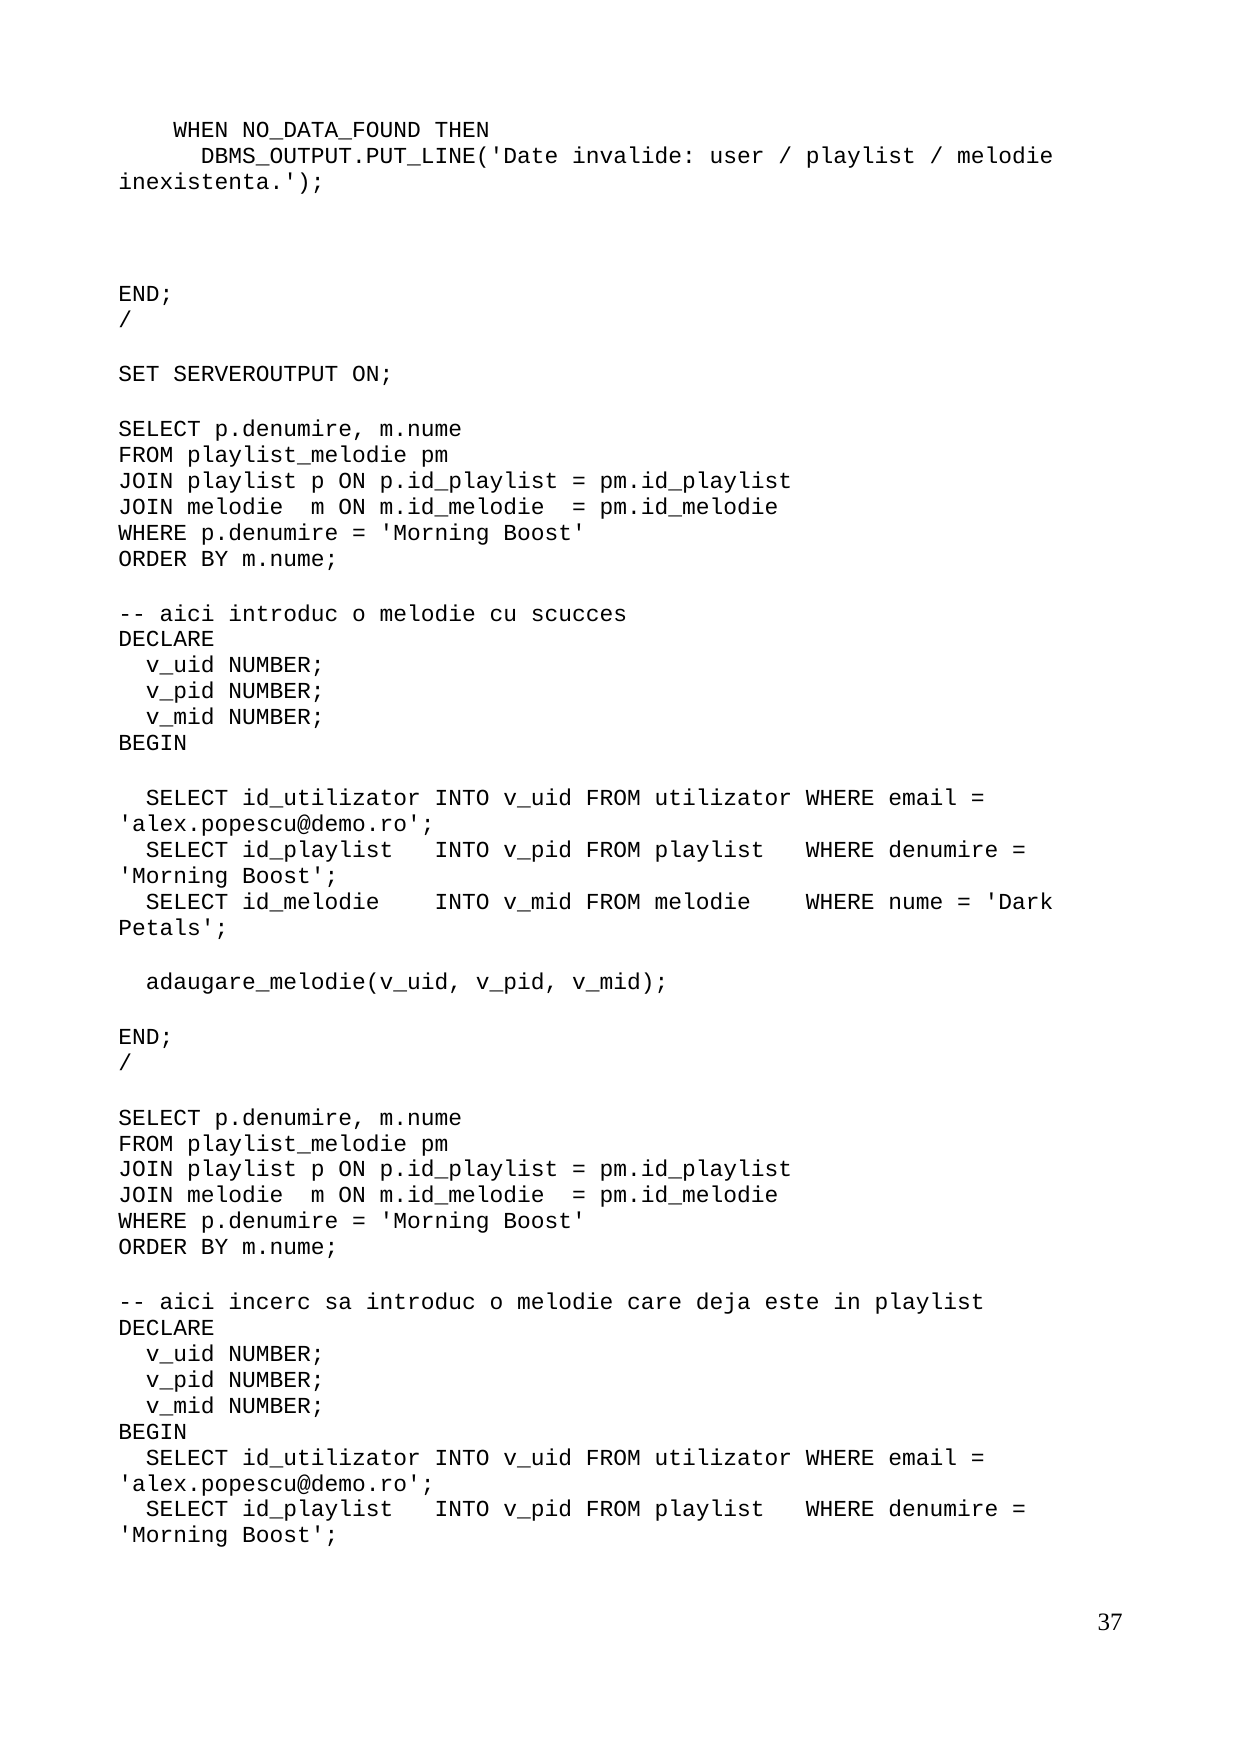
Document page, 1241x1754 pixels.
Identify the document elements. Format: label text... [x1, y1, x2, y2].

text DECLARE [118, 628, 1122, 654]
text SELECT p.denumire, m.nume [118, 1106, 1122, 1132]
text ORDER BY m.nume; [118, 1236, 1122, 1262]
text v_mid NUMBER; [118, 1394, 1122, 1420]
text BEGIN [118, 732, 1122, 757]
text BEGIN [118, 1420, 1122, 1446]
text WHEN NO_DATA_FOUND THEN [118, 118, 1122, 144]
text v_mid NUMBER; [118, 706, 1122, 732]
text SELECT id_melodie INTO v_mid FROM melodie WHERE nume = 'Dark Petals'; [118, 890, 1122, 942]
text / [118, 1051, 1122, 1077]
text SELECT id_utilizator INTO v_uid FROM utilizator WHERE email = 'alex.popescu@demo.ro'; [118, 786, 1122, 838]
text ORDER BY m.nume; [118, 547, 1122, 573]
text / [118, 308, 1122, 334]
text JOIN melodie m ON m.id_melodie = pm.id_melodie [118, 495, 1122, 521]
text END; [118, 1025, 1122, 1051]
text JOIN playlist p ON p.id_playlist = pm.id_playlist [118, 1158, 1122, 1184]
text v_pid NUMBER; [118, 1368, 1122, 1394]
text WHERE p.denumire = 'Morning Boost' [118, 1210, 1122, 1236]
text JOIN playlist p ON p.id_playlist = pm.id_playlist [118, 469, 1122, 495]
text v_uid NUMBER; [118, 1342, 1122, 1368]
text -- aici incerc sa introduc o melodie care deja este in playlist [118, 1290, 1122, 1316]
text DBMS_OUTPUT.PUT_LINE('Date invalide: user / playlist / melodie inexistenta.'); [118, 144, 1122, 196]
text SELECT id_utilizator INTO v_uid FROM utilizator WHERE email = 'alex.popescu@demo.ro'; [118, 1446, 1122, 1498]
text FROM playlist_melodie pm [118, 1132, 1122, 1158]
text WHERE p.denumire = 'Morning Boost' [118, 521, 1122, 547]
text v_pid NUMBER; [118, 680, 1122, 706]
text v_uid NUMBER; [118, 654, 1122, 680]
text SELECT id_playlist INTO v_pid FROM playlist WHERE denumire = 'Morning Boost'; [118, 1498, 1122, 1550]
text JOIN melodie m ON m.id_melodie = pm.id_melodie [118, 1184, 1122, 1210]
text adaugare_melodie(v_uid, v_pid, v_mid); [118, 971, 1122, 997]
text -- aici introduc o melodie cu scucces [118, 602, 1122, 628]
text SELECT id_playlist INTO v_pid FROM playlist WHERE denumire = 'Morning Boost'; [118, 838, 1122, 890]
text SELECT p.denumire, m.nume [118, 417, 1122, 443]
text SET SERVEROUTPUT ON; [118, 363, 1122, 389]
text END; [118, 282, 1122, 308]
text DECLARE [118, 1316, 1122, 1342]
text FROM playlist_melodie pm [118, 443, 1122, 469]
